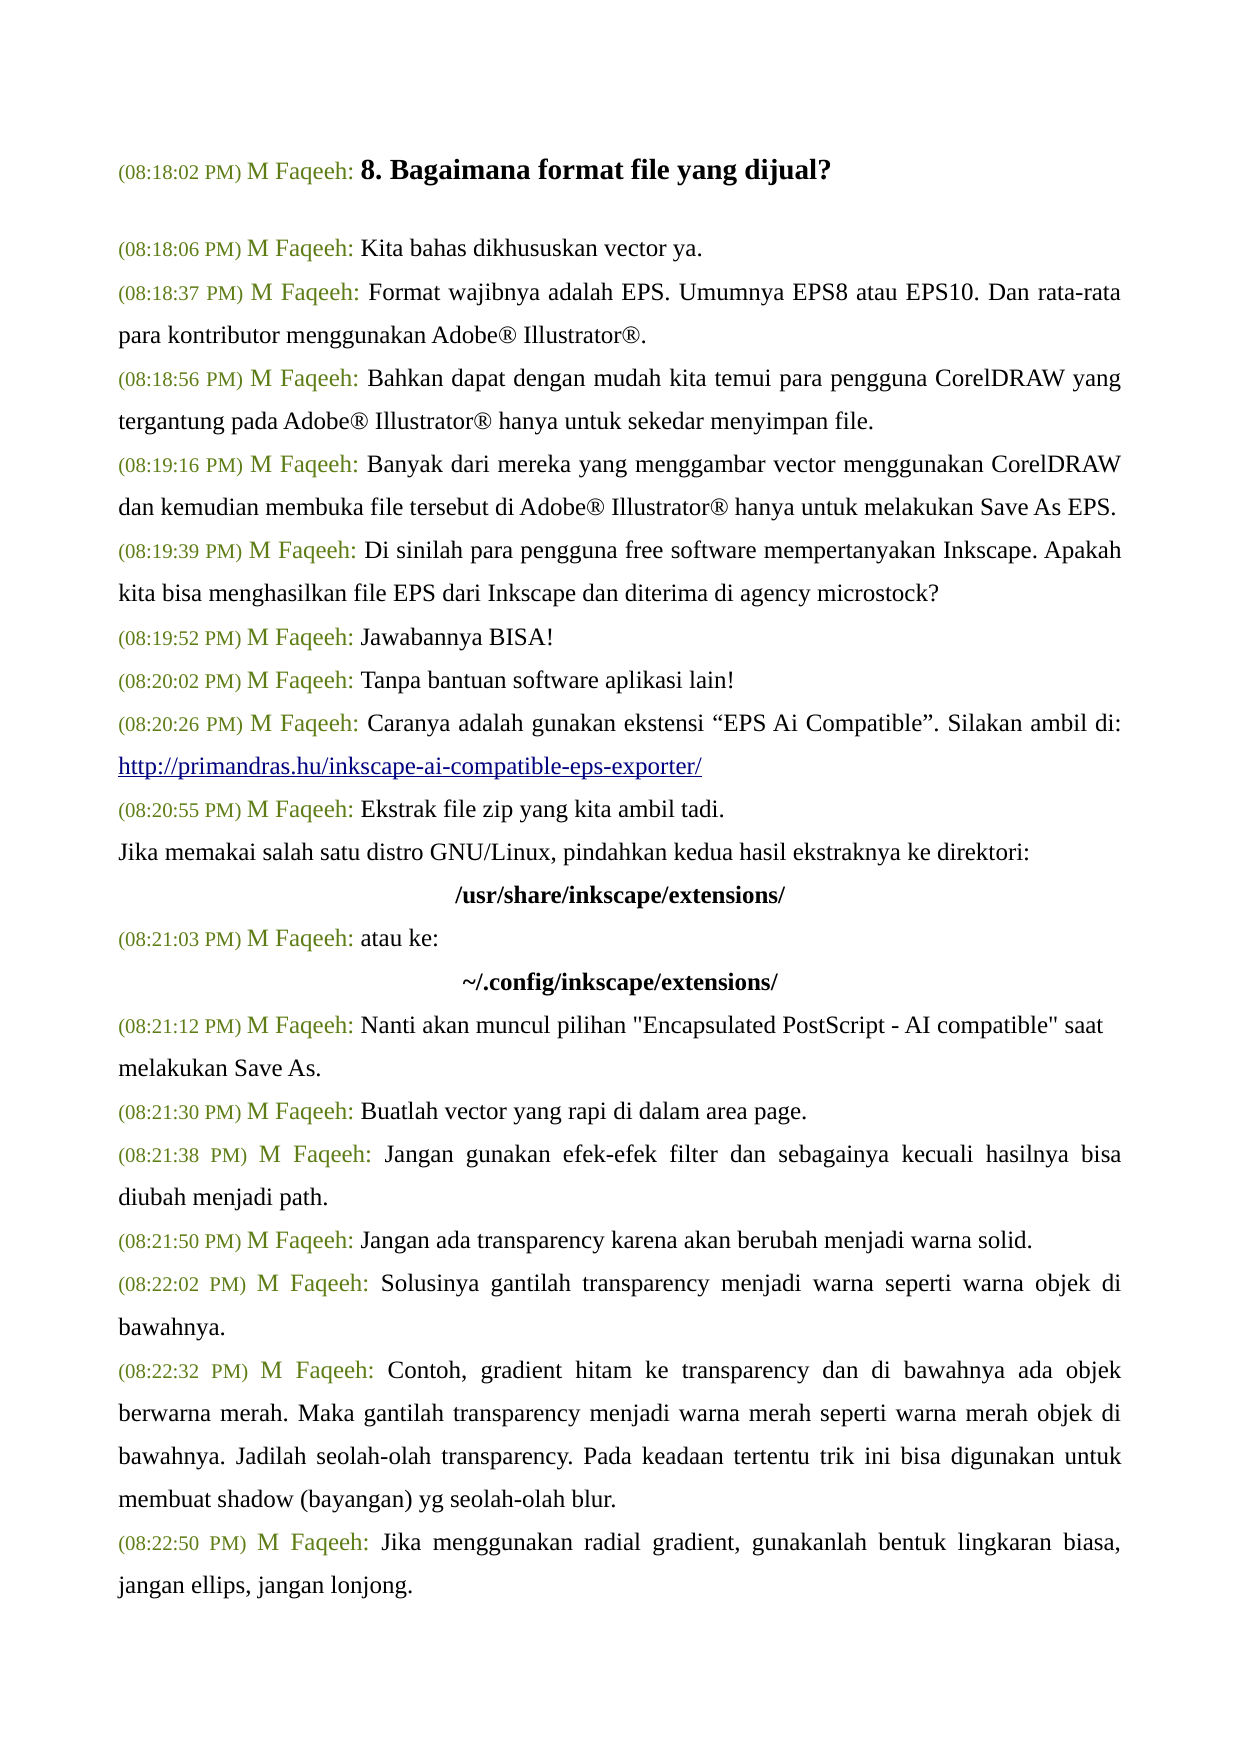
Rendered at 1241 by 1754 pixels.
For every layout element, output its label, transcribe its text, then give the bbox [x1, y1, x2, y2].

text (08:20:26 PM) M Faqeeh: Caranya adalah gunakan ekstensi “EPS Ai Compatible”. Silakan ambil di: http://primandras.hu/inkscape-ai-compatible-eps-exporter/ [118, 708, 1122, 780]
text /usr/share/inkscape/extensions/ [118, 880, 1122, 909]
text (08:21:30 PM) M Faqeeh: Buatlah vector yang rapi di dalam area page. [118, 1096, 1122, 1125]
text (08:22:50 PM) M Faqeeh: Jika menggunakan radial gradient, gunakanlah bentuk lingkaran biasa, jangan ellips, jangan lonjong. [118, 1527, 1122, 1599]
text (08:19:39 PM) M Faqeeh: Di sinilah para pengguna free software mempertanyakan Inkscape. Apakah kita bisa menghasilkan file EPS dari Inkscape dan diterima di agency microstock? [118, 535, 1122, 607]
text (08:18:06 PM) M Faqeeh: Kita bahas dikhususkan vector ya. [118, 190, 1122, 262]
text (08:18:37 PM) M Faqeeh: Format wajibnya adalah EPS. Umumnya EPS8 atau EPS10. Dan rata-rata para kontributor menggunakan Adobe® Illustrator®. [118, 277, 1122, 348]
text (08:19:16 PM) M Faqeeh: Banyak dari mereka yang menggambar vector menggunakan CorelDRAW dan kemudian membuka file tersebut di Adobe® Illustrator® hanya untuk melakukan Save As EPS. [118, 449, 1122, 521]
text (08:21:03 PM) M Faqeeh: atau ke: [118, 923, 1122, 952]
text (08:20:55 PM) M Faqeeh: Ekstrak file zip yang kita ambil tadi. [118, 794, 1122, 823]
text (08:19:52 PM) M Faqeeh: Jawabannya BISA! [118, 622, 1122, 650]
text (08:21:38 PM) M Faqeeh: Jangan gunakan efek-efek filter dan sebagainya kecuali hasilnya bisa diubah menjadi path. [118, 1139, 1122, 1211]
text (08:21:50 PM) M Faqeeh: Jangan ada transparency karena akan berubah menjadi warna solid. [118, 1225, 1122, 1254]
text ~/.config/inkscape/extensions/ [118, 967, 1122, 995]
text (08:21:12 PM) M Faqeeh: Nanti akan muncul pilihan "Encapsulated PostScript - AI compatible" saat melakukan Save As. [118, 1010, 1122, 1082]
text (08:22:02 PM) M Faqeeh: Solusinya gantilah transparency menjadi warna seperti warna objek di bawahnya. [118, 1268, 1122, 1340]
text (08:22:32 PM) M Faqeeh: Contoh, gradient hitam ke transparency dan di bawahnya ada objek berwarna merah. Maka gantilah transparency menjadi warna merah seperti warna merah objek di bawahnya. Jadilah seolah-olah transparency. Pada keadaan tertentu trik ini bisa digunakan untuk membuat shadow (bayangan) yg seolah-olah blur. [118, 1355, 1122, 1513]
text (08:20:02 PM) M Faqeeh: Tanpa bantuan software aplikasi lain! [118, 665, 1122, 693]
text Jika memakai salah satu distro GNU/Linux, pindahkan kedua hasil ekstraknya ke direktori: [118, 837, 1122, 866]
text (08:18:56 PM) M Faqeeh: Bahkan dapat dengan mudah kita temui para pengguna CorelDRAW yang tergantung pada Adobe® Illustrator® hanya untuk sekedar menyimpan file. [118, 363, 1122, 435]
text (08:18:02 PM) M Faqeeh: 8. Bagaimana format file yang dijual? [118, 118, 1122, 185]
